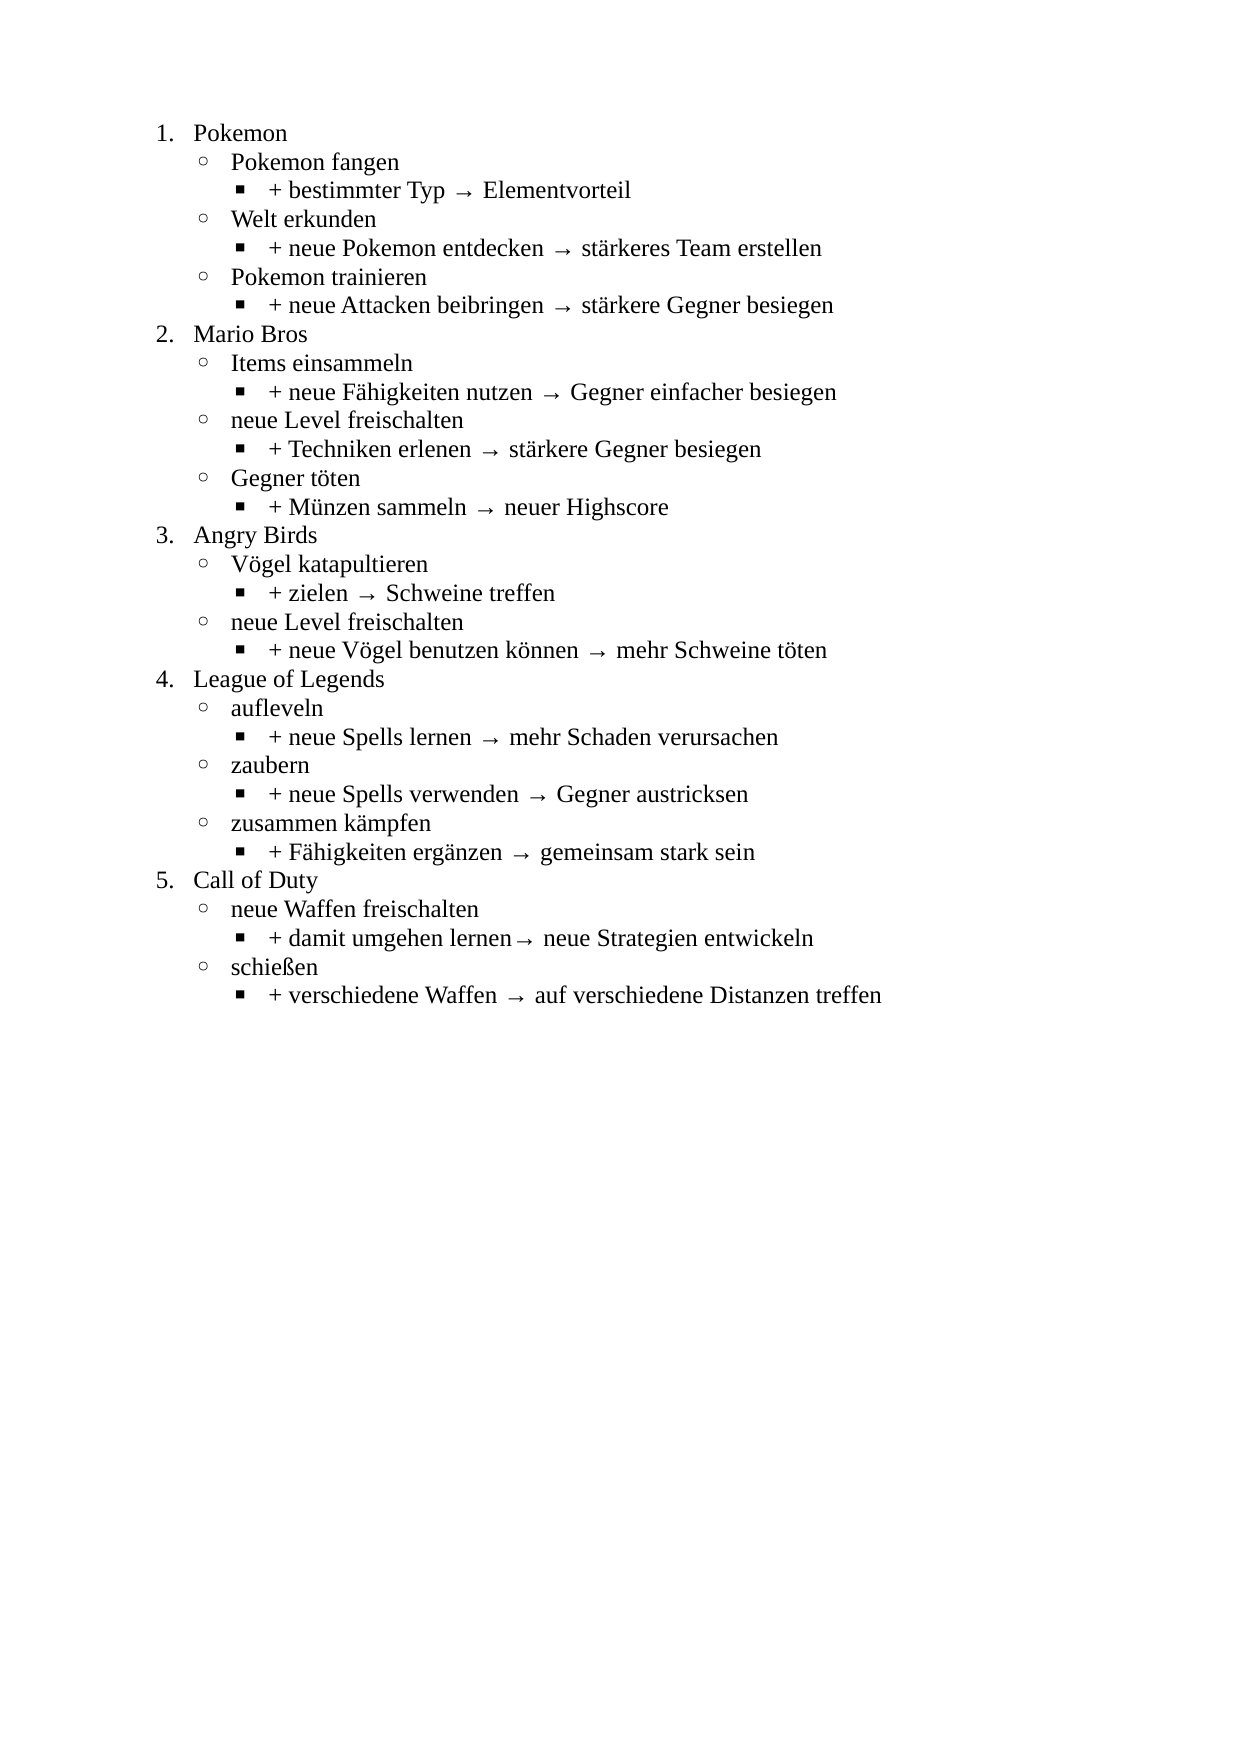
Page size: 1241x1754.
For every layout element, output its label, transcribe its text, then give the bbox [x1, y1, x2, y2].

list Pokemon trainieren [193, 262, 1122, 291]
list Angry Birds [156, 521, 1122, 549]
list + bestimmter Typ → Elementvorteil [231, 176, 1122, 204]
list + Fähigkeiten ergänzen → gemeinsam stark sein [231, 837, 1122, 866]
list Vögel katapultieren [193, 549, 1122, 578]
list + neue Pokemon entdecken → stärkeres Team erstellen [231, 233, 1122, 262]
list + Techniken erlenen → stärkere Gegner besiegen [231, 434, 1122, 463]
list Pokemon fangen [193, 147, 1122, 176]
list neue Level freischalten [193, 607, 1122, 636]
list Gegner töten [193, 463, 1122, 492]
list Welt erkunden [193, 204, 1122, 233]
list zaubern [193, 751, 1122, 779]
list + Münzen sammeln → neuer Highscore [231, 492, 1122, 521]
list + neue Spells lernen → mehr Schaden verursachen [231, 722, 1122, 751]
list zusammen kämpfen [193, 808, 1122, 837]
list League of Legends [156, 664, 1122, 693]
list + zielen → Schweine treffen [231, 578, 1122, 607]
list neue Level freischalten [193, 406, 1122, 434]
list + damit umgehen lernen→ neue Strategien entwickeln [231, 923, 1122, 952]
list + neue Vögel benutzen können → mehr Schweine töten [231, 636, 1122, 664]
list Call of Duty [156, 866, 1122, 894]
list + neue Fähigkeiten nutzen → Gegner einfacher besiegen [231, 377, 1122, 406]
list Pokemon [156, 118, 1122, 147]
list + neue Spells verwenden → Gegner austricksen [231, 779, 1122, 808]
list Mario Bros [156, 319, 1122, 348]
list + verschiedene Waffen → auf verschiedene Distanzen treffen [231, 981, 1122, 1009]
list neue Waffen freischalten [193, 894, 1122, 923]
list + neue Attacken beibringen → stärkere Gegner besiegen [231, 291, 1122, 319]
list Items einsammeln [193, 348, 1122, 377]
list schießen [193, 952, 1122, 981]
list aufleveln [193, 693, 1122, 722]
